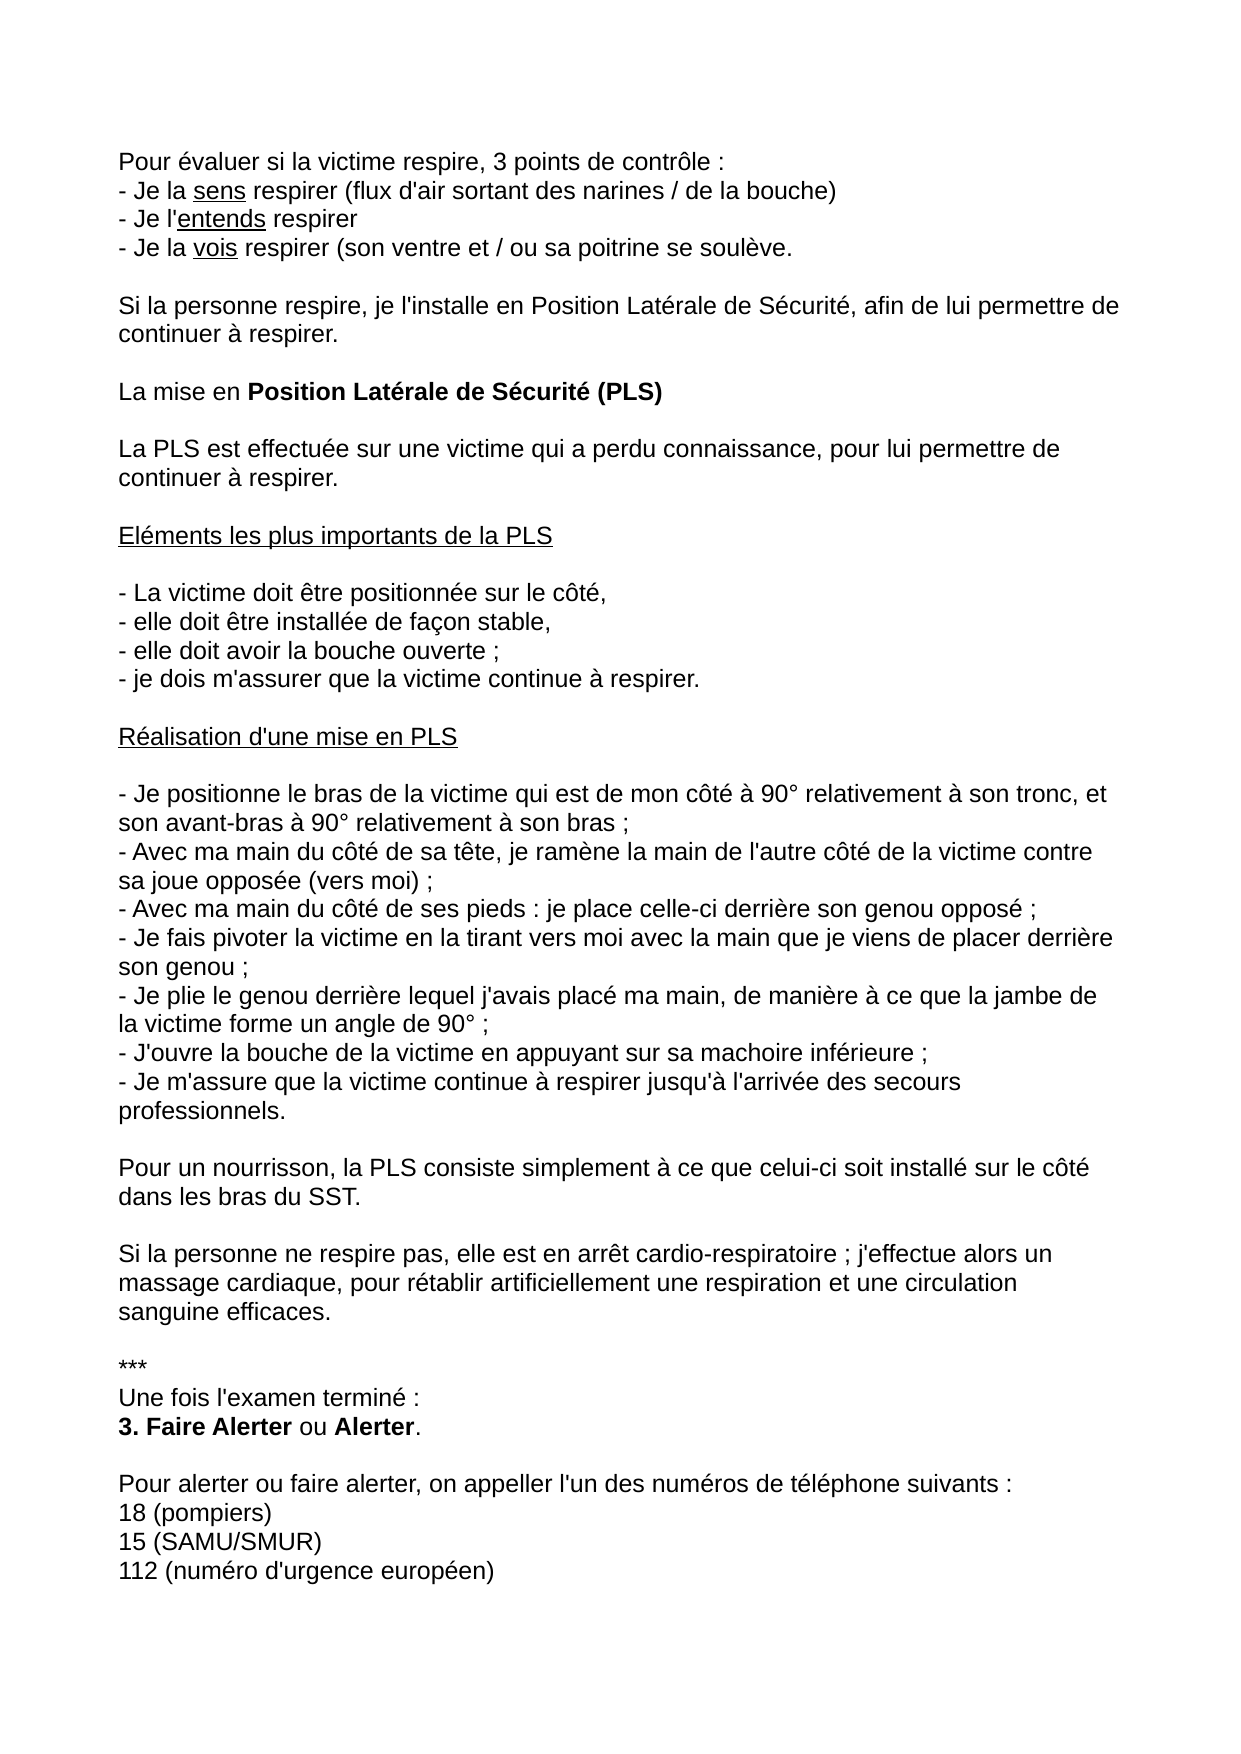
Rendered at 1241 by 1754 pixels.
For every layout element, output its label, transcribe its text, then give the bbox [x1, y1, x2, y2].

text La PLS est effectuée sur une victime qui a perdu connaissance, pour lui permettre de continuer à respirer. [118, 434, 1122, 492]
text La mise en Position Latérale de Sécurité (PLS) [118, 377, 1122, 406]
text 3. Faire Alerter ou Alerter. [118, 1412, 1122, 1441]
text Une fois l'examen terminé : [118, 1383, 1122, 1412]
text 112 (numéro d'urgence européen) [118, 1556, 1122, 1584]
text - Je fais pivoter la victime en la tirant vers moi avec la main que je viens de placer derrière son genou ; [118, 923, 1122, 981]
text - Je l'entends respirer [118, 204, 1122, 233]
text - Avec ma main du côté de ses pieds : je place celle-ci derrière son genou opposé ; [118, 894, 1122, 923]
text - Je m'assure que la victime continue à respirer jusqu'à l'arrivée des secours professionnels. [118, 1067, 1122, 1124]
text - elle doit être installée de façon stable, [118, 607, 1122, 636]
text Si la personne ne respire pas, elle est en arrêt cardio-respiratoire ; j'effectue alors un massage cardiaque, pour rétablir artificiellement une respiration et une circulation sanguine efficaces. [118, 1239, 1122, 1326]
text - Je la vois respirer (son ventre et / ou sa poitrine se soulève. [118, 233, 1122, 262]
text *** [118, 1354, 1122, 1383]
text - elle doit avoir la bouche ouverte ; [118, 636, 1122, 664]
text Pour évaluer si la victime respire, 3 points de contrôle : [118, 147, 1122, 176]
text Réalisation d'une mise en PLS [118, 722, 1122, 751]
text - Je positionne le bras de la victime qui est de mon côté à 90° relativement à son tronc, et son avant-bras à 90° relativement à son bras ; [118, 779, 1122, 837]
text - Je plie le genou derrière lequel j'avais placé ma main, de manière à ce que la jambe de la victime forme un angle de 90° ; [118, 981, 1122, 1038]
text - J'ouvre la bouche de la victime en appuyant sur sa machoire inférieure ; [118, 1038, 1122, 1067]
text 18 (pompiers) [118, 1498, 1122, 1527]
text - Je la sens respirer (flux d'air sortant des narines / de la bouche) [118, 176, 1122, 204]
text 15 (SAMU/SMUR) [118, 1527, 1122, 1556]
text Eléments les plus importants de la PLS [118, 521, 1122, 549]
text Si la personne respire, je l'installe en Position Latérale de Sécurité, afin de lui permettre de continuer à respirer. [118, 291, 1122, 348]
text Pour alerter ou faire alerter, on appeller l'un des numéros de téléphone suivants : [118, 1469, 1122, 1498]
text Pour un nourrisson, la PLS consiste simplement à ce que celui-ci soit installé sur le côté dans les bras du SST. [118, 1153, 1122, 1211]
text - Avec ma main du côté de sa tête, je ramène la main de l'autre côté de la victime contre sa joue opposée (vers moi) ; [118, 837, 1122, 894]
text - je dois m'assurer que la victime continue à respirer. [118, 664, 1122, 693]
text - La victime doit être positionnée sur le côté, [118, 578, 1122, 607]
